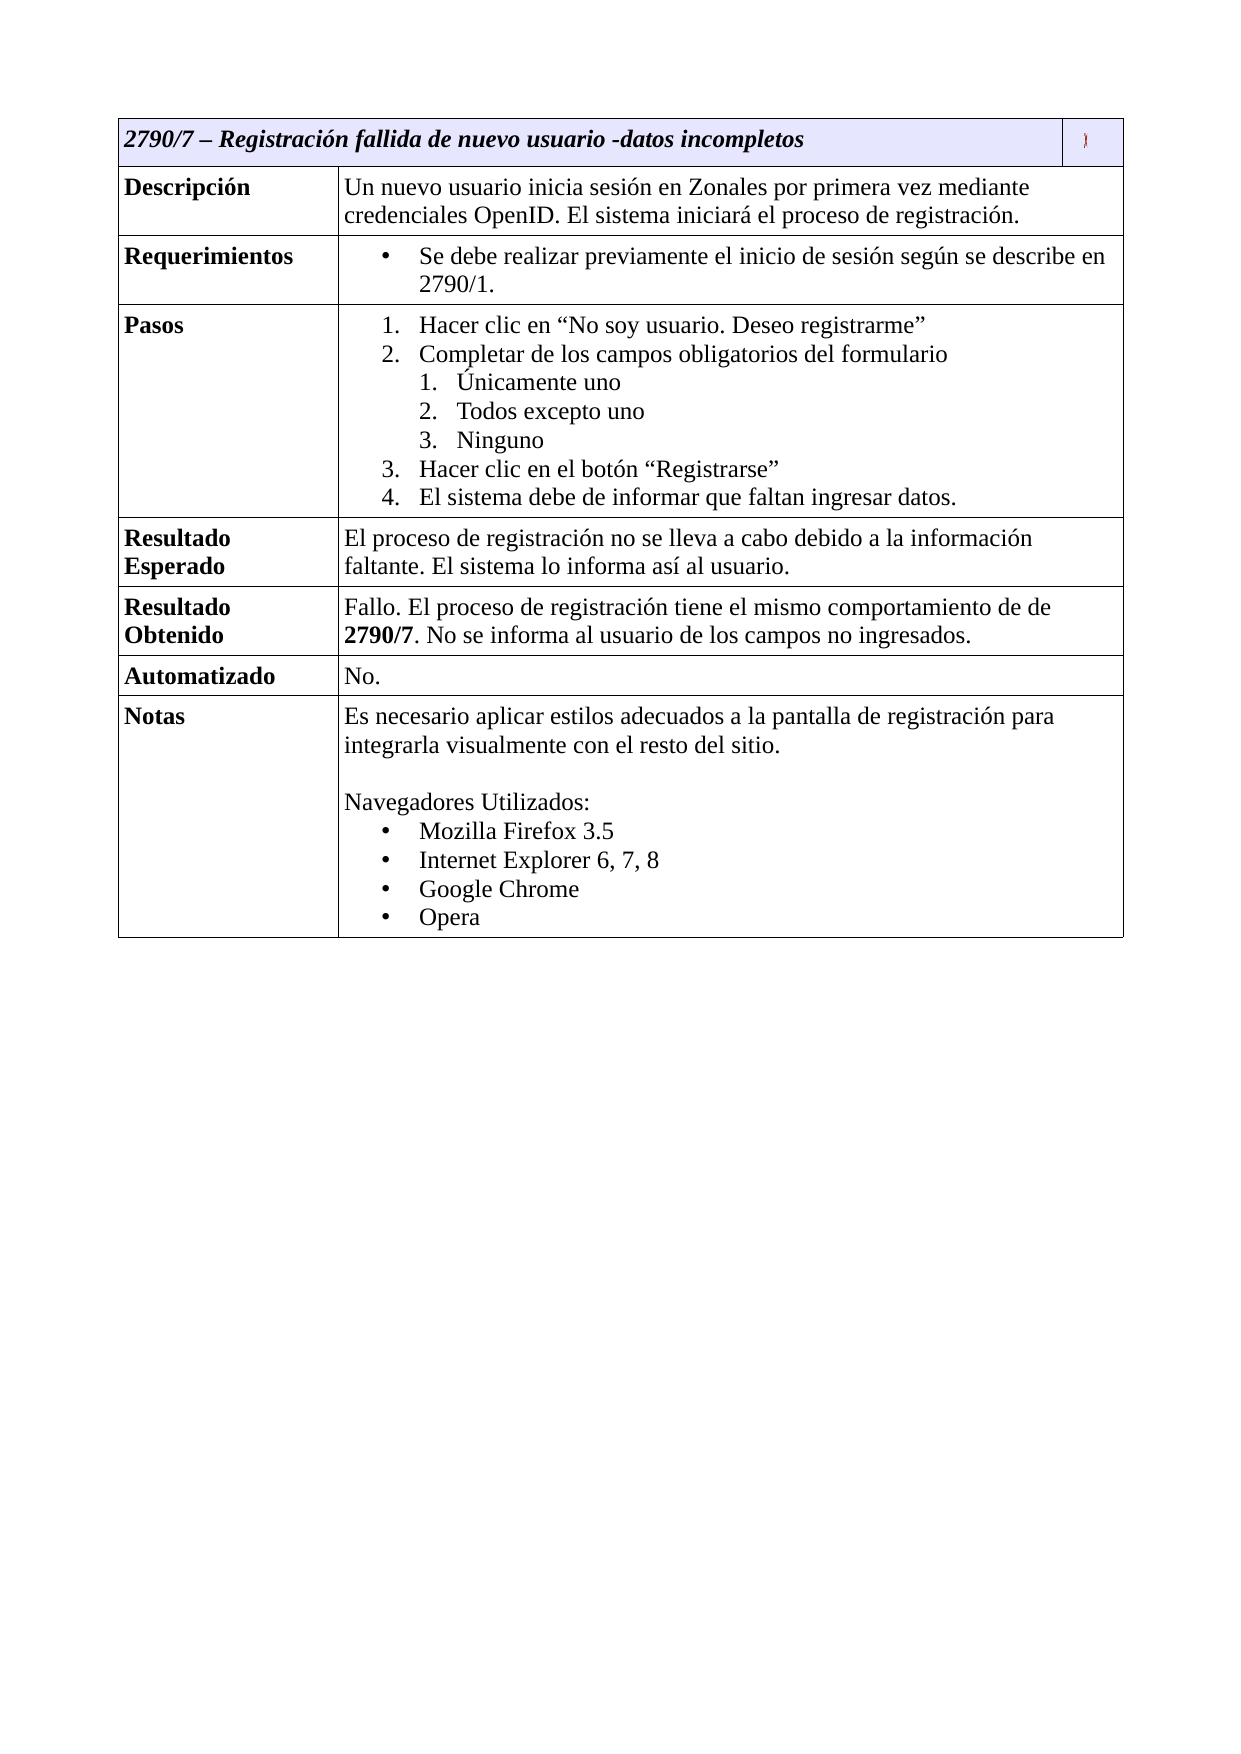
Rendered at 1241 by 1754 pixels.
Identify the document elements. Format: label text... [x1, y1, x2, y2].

table_cell Requerimientos [119, 236, 338, 304]
table_cell Hacer clic en “No soy usuario. Deseo registrarme” Completar de los campos obligatorios del formulario Únicamente uno Todos excepto uno Ninguno Hacer clic en el botón “Registrarse” El sistema debe de informar que faltan ingresar datos. [339, 305, 1123, 517]
table_cell Resultado Esperado [119, 518, 338, 586]
table_cell Un nuevo usuario inicia sesión en Zonales por primera vez mediante credenciales OpenID. El sistema iniciará el proceso de registración. [339, 167, 1123, 235]
table_cell Notas [119, 696, 338, 937]
table_cell Pasos [119, 305, 338, 517]
table_header 2790/7 – Registración fallida de nuevo usuario -datos incompletos [119, 119, 1062, 166]
table_cell No. [339, 656, 1123, 695]
table_cell El proceso de registración no se lleva a cabo debido a la información faltante. El sistema lo informa así al usuario. [339, 518, 1123, 586]
picture [1084, 133, 1088, 148]
table_cell Fallo. El proceso de registración tiene el mismo comportamiento de de 2790/7. No se informa al usuario de los campos no ingresados. [339, 587, 1123, 655]
table_cell Es necesario aplicar estilos adecuados a la pantalla de registración para integrarla visualmente con el resto del sitio. Navegadores Utilizados: Mozilla Firefox 3.5 Internet Explorer 6, 7, 8 Google Chrome Opera [339, 696, 1123, 937]
table_cell Descripción [119, 167, 338, 235]
table_cell Se debe realizar previamente el inicio de sesión según se describe en 2790/1. [339, 236, 1123, 304]
table_cell Resultado Obtenido [119, 587, 338, 655]
table_header [1063, 119, 1123, 166]
table_cell Automatizado [119, 656, 338, 695]
